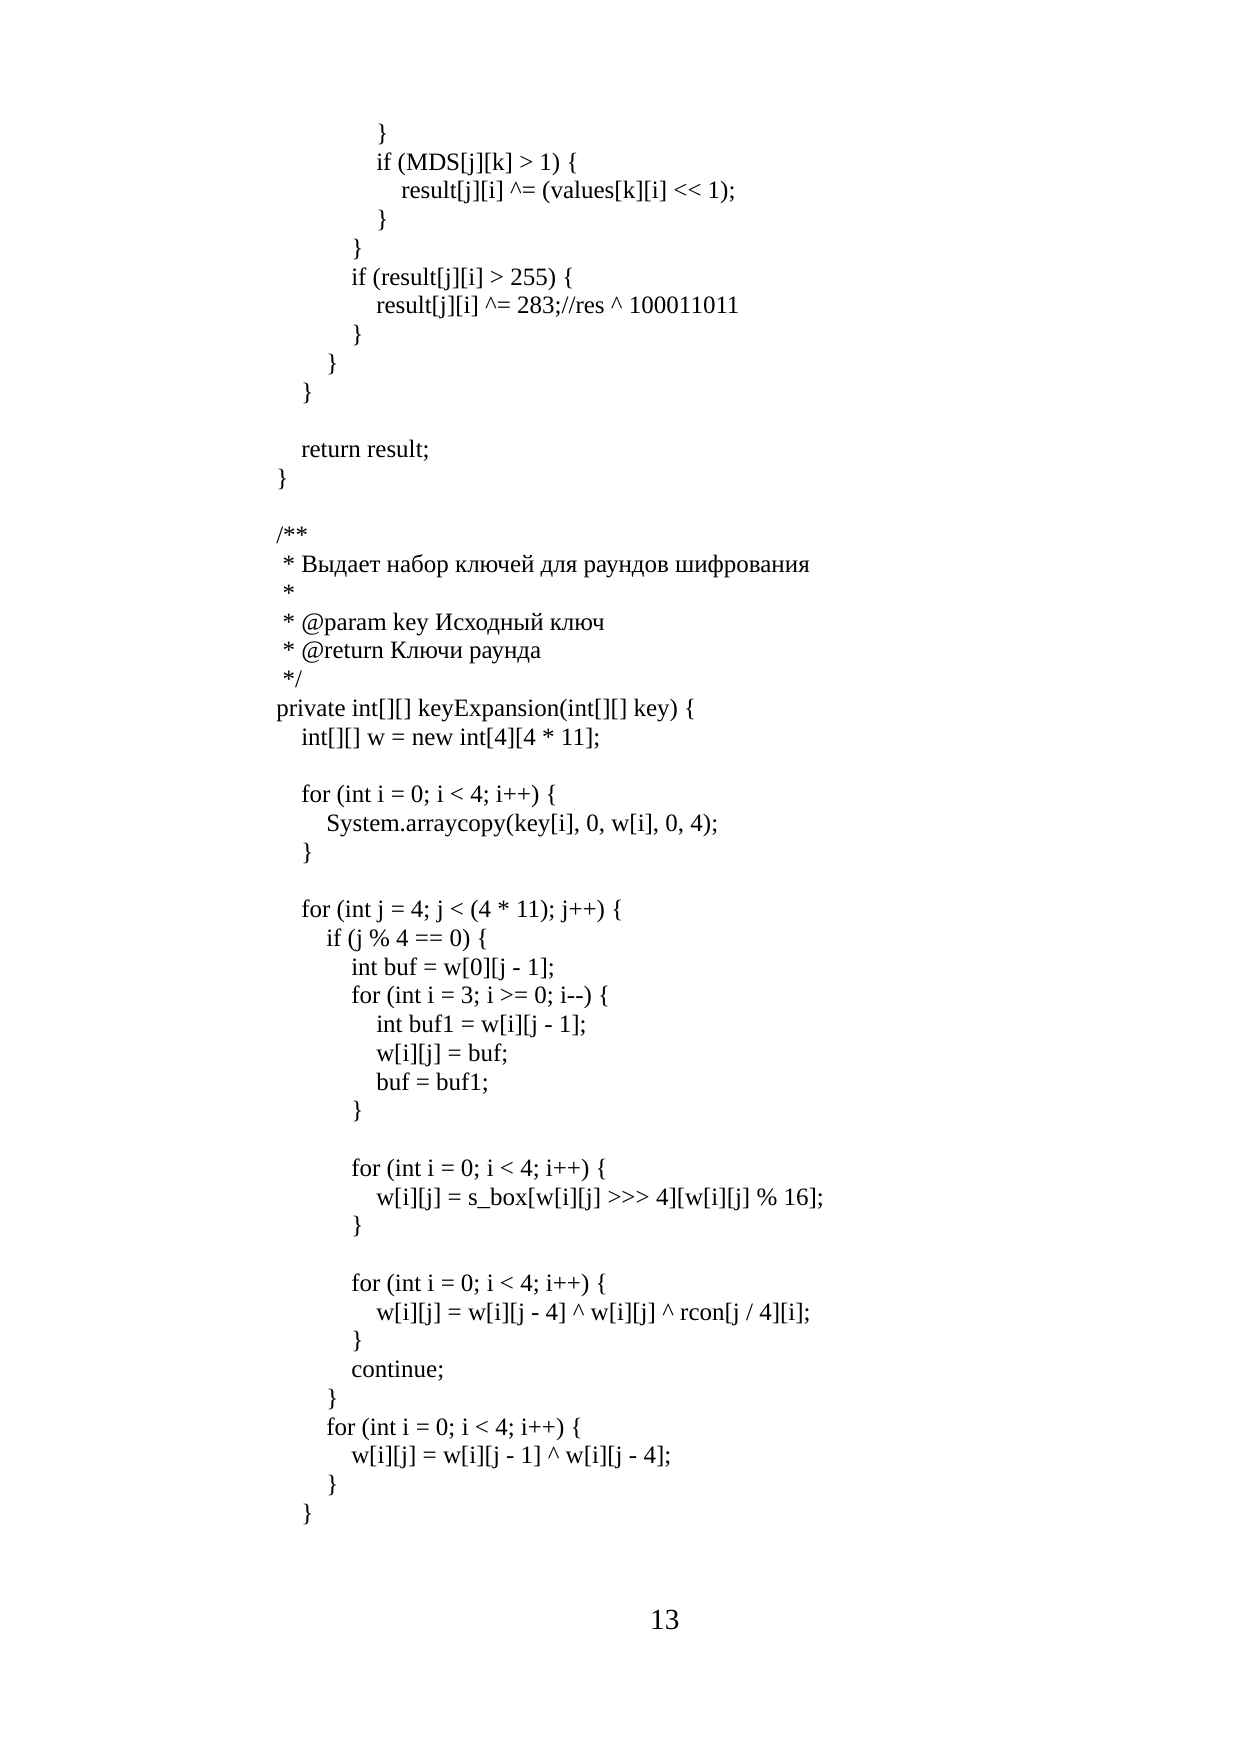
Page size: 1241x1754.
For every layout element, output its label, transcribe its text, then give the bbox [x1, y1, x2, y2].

text for (int i = 0; i < 4; i++) { [177, 1153, 1152, 1182]
text } [177, 837, 1152, 866]
text result[j][i] ^= 283;//res ^ 100011011 [177, 291, 1152, 319]
text } [177, 348, 1152, 377]
text result[j][i] ^= (values[k][i] << 1); [177, 176, 1152, 204]
text } [177, 1498, 1152, 1527]
text w[i][j] = w[i][j - 4] ^ w[i][j] ^ rcon[j / 4][i]; [177, 1297, 1152, 1326]
text for (int i = 0; i < 4; i++) { [177, 1412, 1152, 1441]
text } [177, 463, 1152, 492]
text } [177, 1383, 1152, 1412]
text if (result[j][i] > 255) { [177, 262, 1152, 291]
text } [177, 1096, 1152, 1124]
text /** [177, 521, 1152, 549]
text int buf = w[0][j - 1]; [177, 952, 1152, 981]
text } [177, 1326, 1152, 1354]
text } [177, 118, 1152, 147]
text for (int i = 3; i >= 0; i--) { [177, 981, 1152, 1009]
text if (MDS[j][k] > 1) { [177, 147, 1152, 176]
text * @param key Исходный ключ [177, 607, 1152, 636]
text continue; [177, 1354, 1152, 1383]
text int buf1 = w[i][j - 1]; [177, 1009, 1152, 1038]
text } [177, 319, 1152, 348]
text private int[][] keyExpansion(int[][] key) { [177, 693, 1152, 722]
text buf = buf1; [177, 1067, 1152, 1096]
text } [177, 1211, 1152, 1239]
text */ [177, 664, 1152, 693]
text } [177, 1469, 1152, 1498]
text * @return Ключи раунда [177, 636, 1152, 664]
text } [177, 204, 1152, 233]
text } [177, 377, 1152, 406]
text * Выдает набор ключей для раундов шифрования [177, 549, 1152, 578]
text w[i][j] = s_box[w[i][j] >>> 4][w[i][j] % 16]; [177, 1182, 1152, 1211]
text if (j % 4 == 0) { [177, 923, 1152, 952]
text for (int i = 0; i < 4; i++) { [177, 779, 1152, 808]
text for (int j = 4; j < (4 * 11); j++) { [177, 894, 1152, 923]
text for (int i = 0; i < 4; i++) { [177, 1268, 1152, 1297]
text return result; [177, 434, 1152, 463]
text w[i][j] = buf; [177, 1038, 1152, 1067]
text System.arraycopy(key[i], 0, w[i], 0, 4); [177, 808, 1152, 837]
text * [177, 578, 1152, 607]
text } [177, 233, 1152, 262]
text int[][] w = new int[4][4 * 11]; [177, 722, 1152, 751]
text w[i][j] = w[i][j - 1] ^ w[i][j - 4]; [177, 1441, 1152, 1469]
